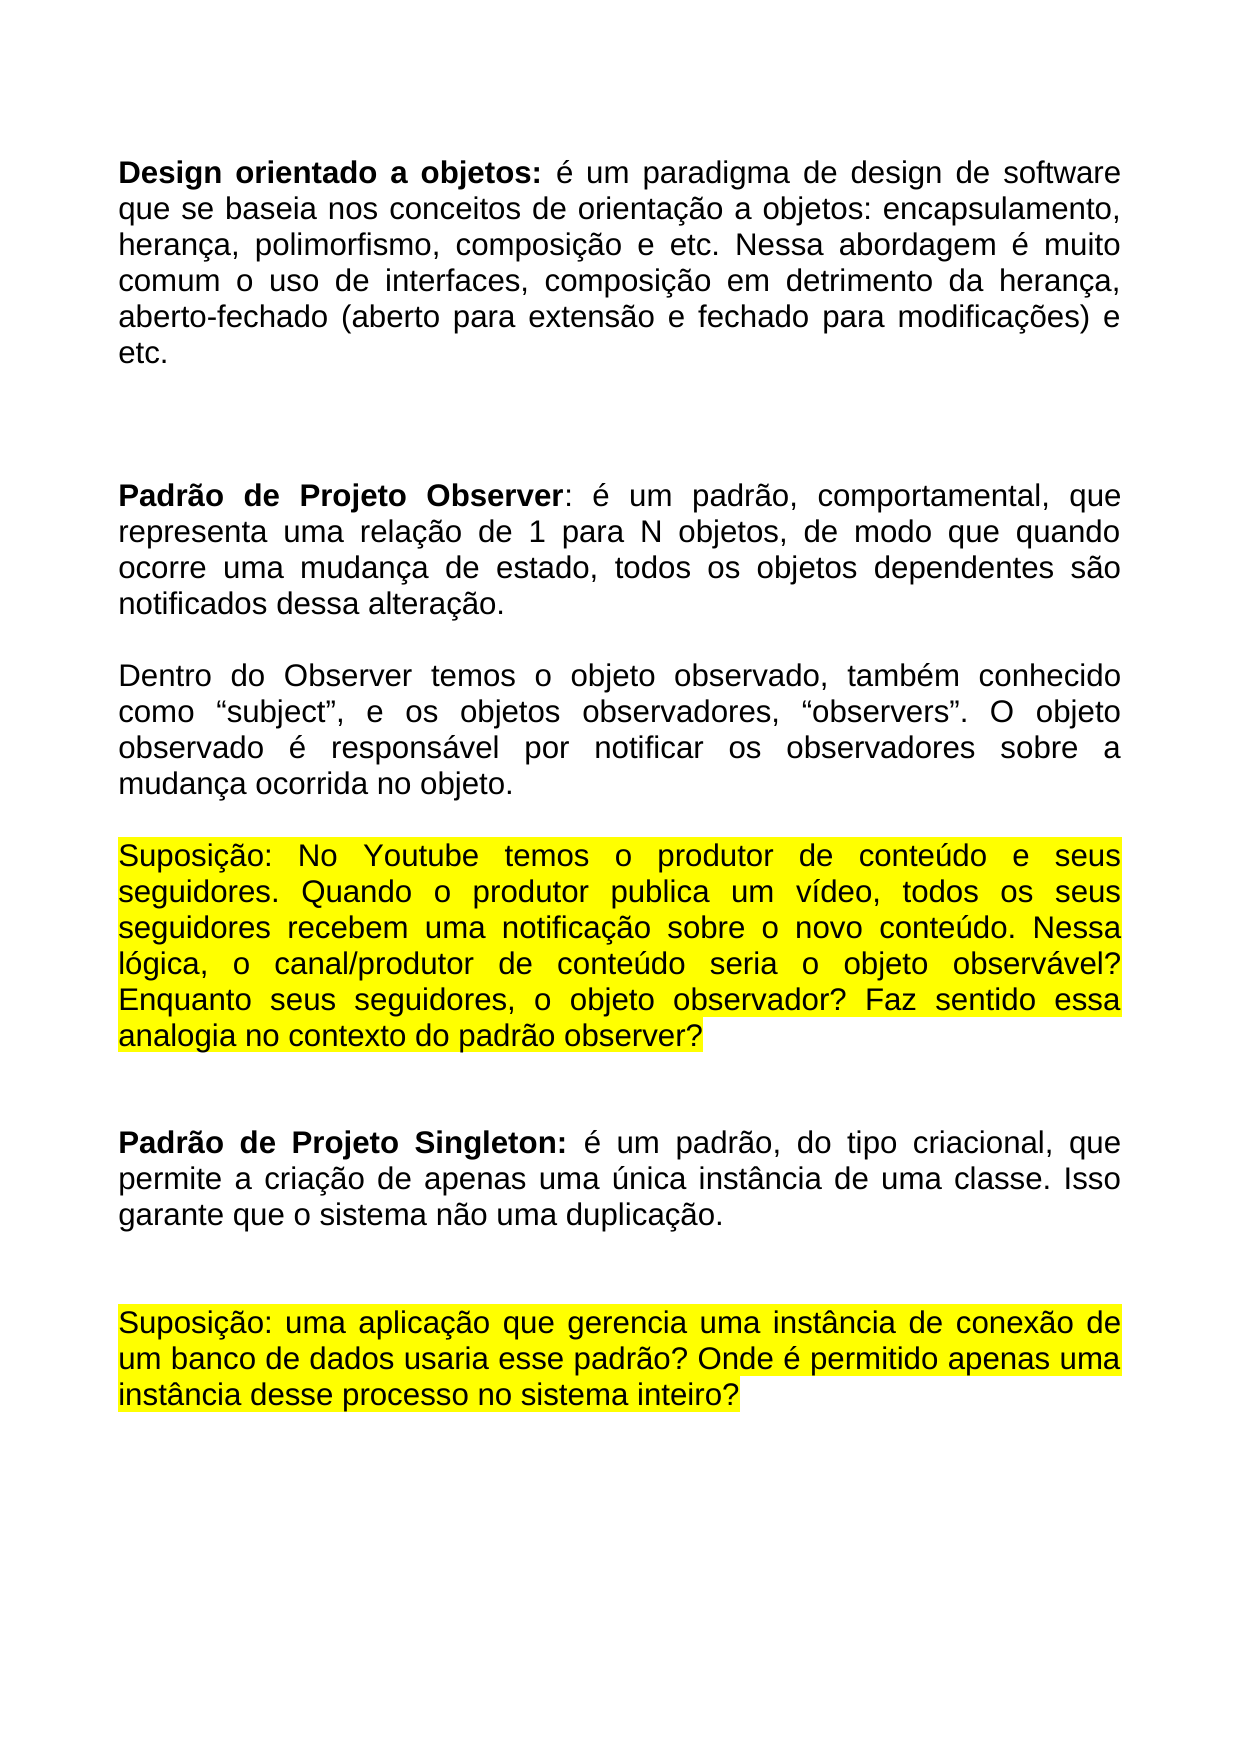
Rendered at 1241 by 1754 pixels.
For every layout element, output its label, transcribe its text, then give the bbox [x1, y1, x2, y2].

text Dentro do Observer temos o objeto observado, também conhecido como “subject”, e os objetos observadores, “observers”. O objeto observado é responsável por notificar os observadores sobre a mudança ocorrida no objeto. [118, 657, 1122, 801]
text Padrão de Projeto Singleton: é um padrão, do tipo criacional, que permite a criação de apenas uma única instância de uma classe. Isso garante que o sistema não uma duplicação. [118, 1124, 1122, 1232]
text Suposição: uma aplicação que gerencia uma instância de conexão de um banco de dados usaria esse padrão? Onde é permitido apenas uma instância desse processo no sistema inteiro? [118, 1304, 1122, 1412]
text Design orientado a objetos: é um paradigma de design de software que se baseia nos conceitos de orientação a objetos: encapsulamento, herança, polimorfismo, composição e etc. Nessa abordagem é muito comum o uso de interfaces, composição em detrimento da herança, aberto-fechado (aberto para extensão e fechado para modificações) e etc. [118, 154, 1122, 370]
text Suposição: No Youtube temos o produtor de conteúdo e seus seguidores. Quando o produtor publica um vídeo, todos os seus seguidores recebem uma notificação sobre o novo conteúdo. Nessa lógica, o canal/produtor de conteúdo seria o objeto observável? Enquanto seus seguidores, o objeto observador? Faz sentido essa analogia no contexto do padrão observer? [118, 837, 1122, 1052]
text Padrão de Projeto Observer: é um padrão, comportamental, que representa uma relação de 1 para N objetos, de modo que quando ocorre uma mudança de estado, todos os objetos dependentes são notificados dessa alteração. [118, 477, 1122, 621]
